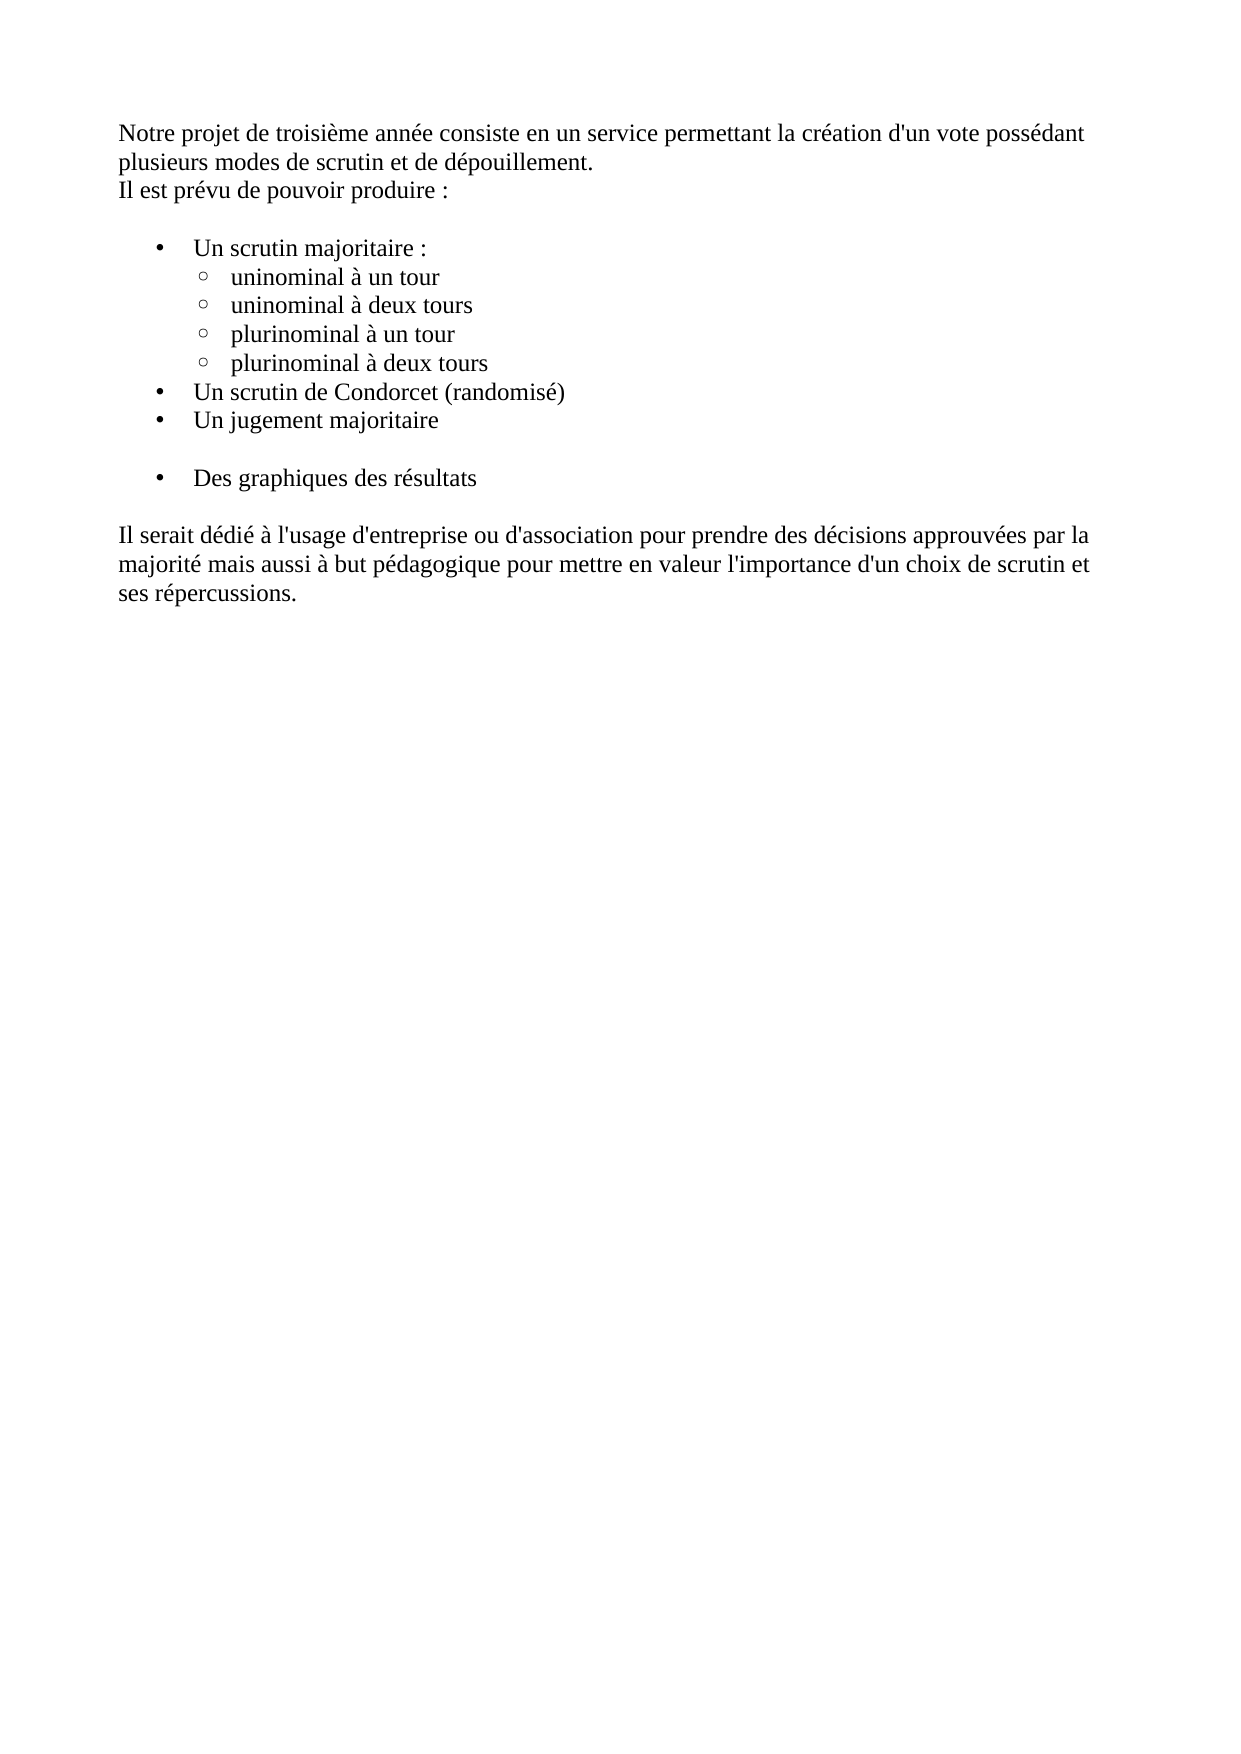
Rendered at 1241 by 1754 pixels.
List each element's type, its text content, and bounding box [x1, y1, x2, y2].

list plurinominal à un tour [193, 319, 1122, 348]
list uninominal à un tour [193, 262, 1122, 291]
list Un jugement majoritaire [156, 406, 1122, 434]
text Notre projet de troisième année consiste en un service permettant la création d'un vote possédant plusieurs modes de scrutin et de dépouillement. [118, 118, 1122, 176]
list uninominal à deux tours [193, 291, 1122, 319]
list Des graphiques des résultats [156, 463, 1122, 492]
text Il est prévu de pouvoir produire : [118, 176, 1122, 204]
list plurinominal à deux tours [193, 348, 1122, 377]
text Il serait dédié à l'usage d'entreprise ou d'association pour prendre des décisions approuvées par la majorité mais aussi à but pédagogique pour mettre en valeur l'importance d'un choix de scrutin et ses répercussions. [118, 521, 1122, 607]
list Un scrutin de Condorcet (randomisé) [156, 377, 1122, 406]
list Un scrutin majoritaire : [156, 233, 1122, 262]
